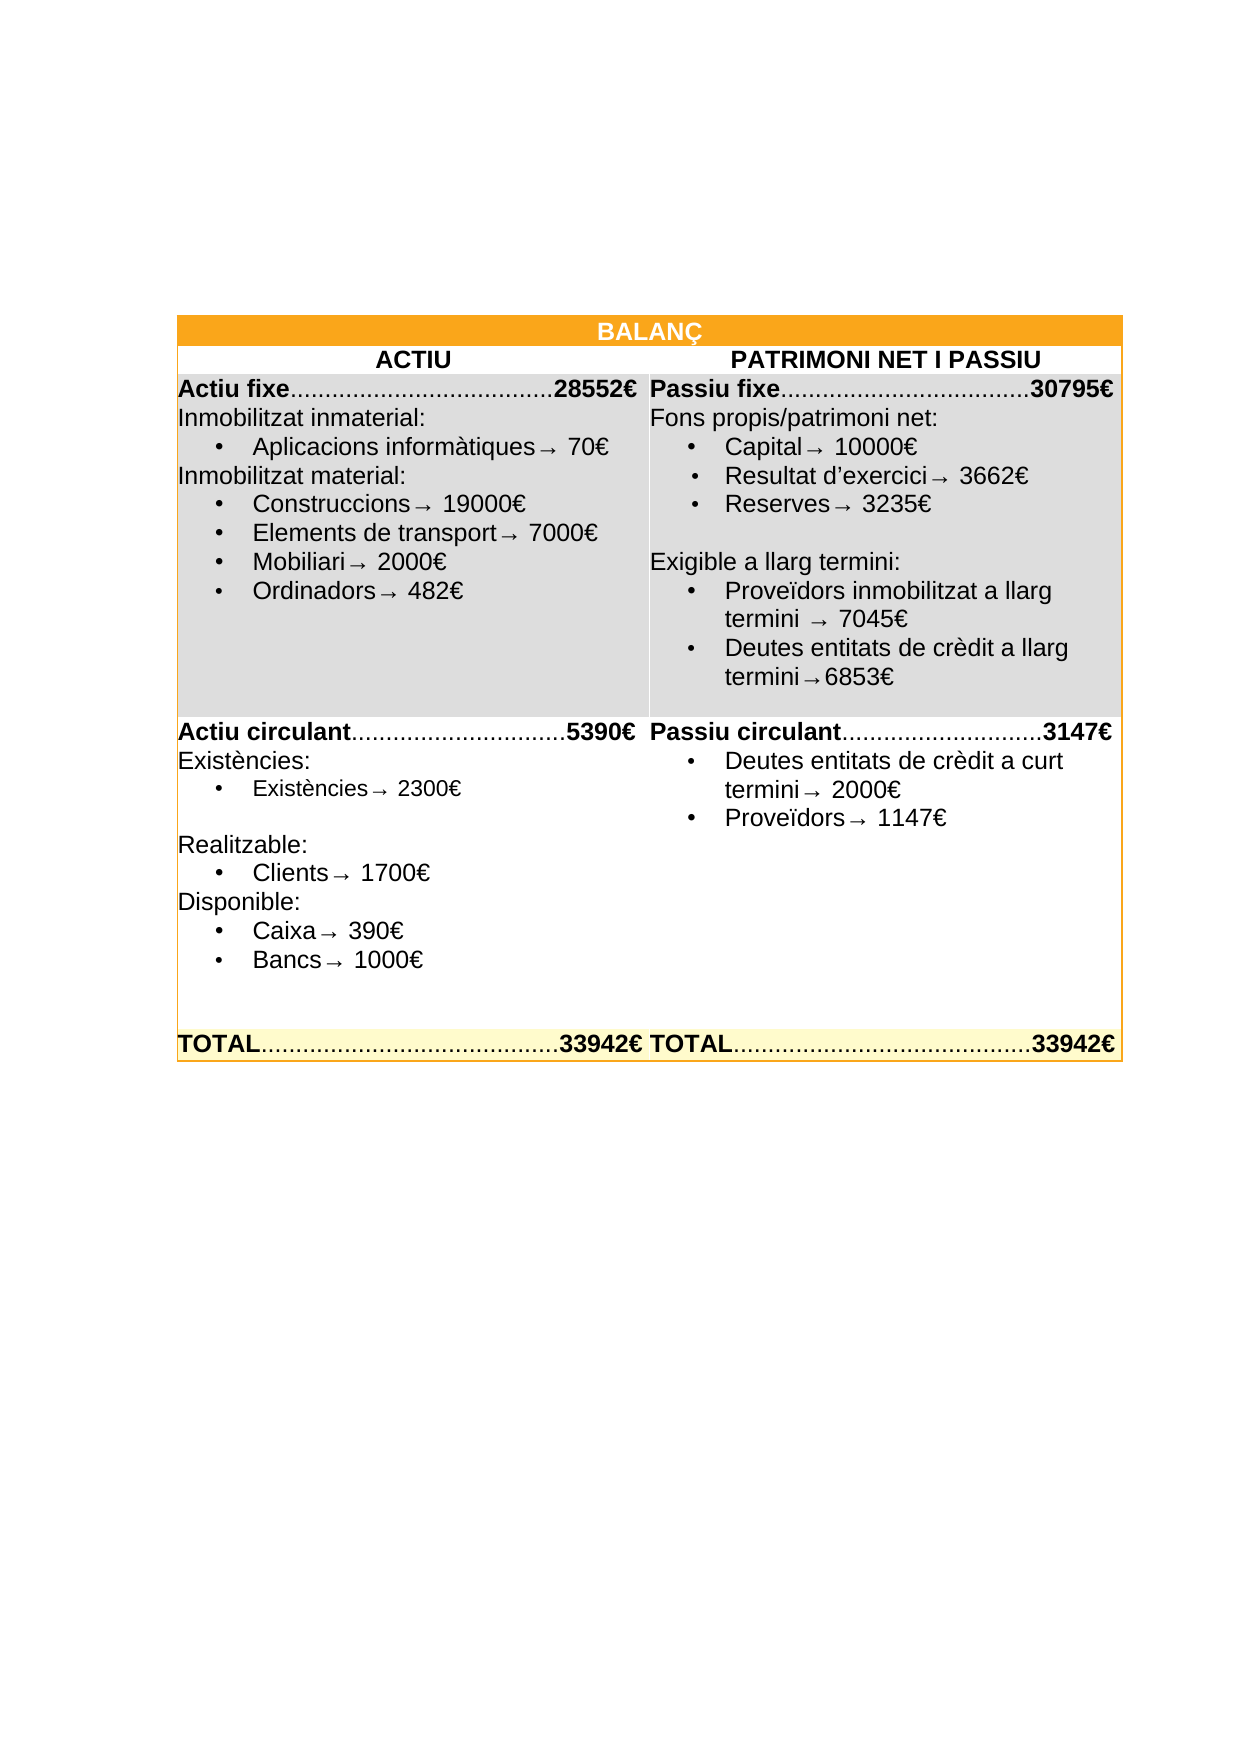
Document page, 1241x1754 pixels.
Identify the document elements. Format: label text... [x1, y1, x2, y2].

table_header BALANÇ [178, 317, 1121, 346]
table_cell Passiu fixe....................................30795€ Fons propis/patrimoni net: Capital→ 10000€ Resultat d’exercici→ 3662€ Reserves→ 3235€ Exigible a llarg termini: Proveïdors inmobilitzat a llarg termini → 7045€ Deutes entitats de crèdit a llarg termini→6853€ [650, 374, 1121, 717]
table_cell Passiu circulant.............................3147€ Deutes entitats de crèdit a curt termini→ 2000€ Proveïdors→ 1147€ [650, 717, 1121, 1029]
table_cell TOTAL...........................................33942€ [178, 1029, 649, 1060]
table_cell Actiu circulant...............................5390€ Existències: Existències→ 2300€ Realitzable: Clients→ 1700€ Disponible: Caixa→ 390€ Bancs→ 1000€ [178, 717, 649, 1029]
table_cell ACTIU [178, 346, 649, 374]
table_cell Actiu fixe......................................28552€ Inmobilitzat inmaterial: Aplicacions informàtiques→ 70€ Inmobilitzat material: Construccions→ 19000€ Elements de transport→ 7000€ Mobiliari→ 2000€ Ordinadors→ 482€ [178, 374, 649, 717]
table_cell TOTAL...........................................33942€ [650, 1029, 1121, 1060]
table_cell PATRIMONI NET I PASSIU [650, 346, 1121, 374]
